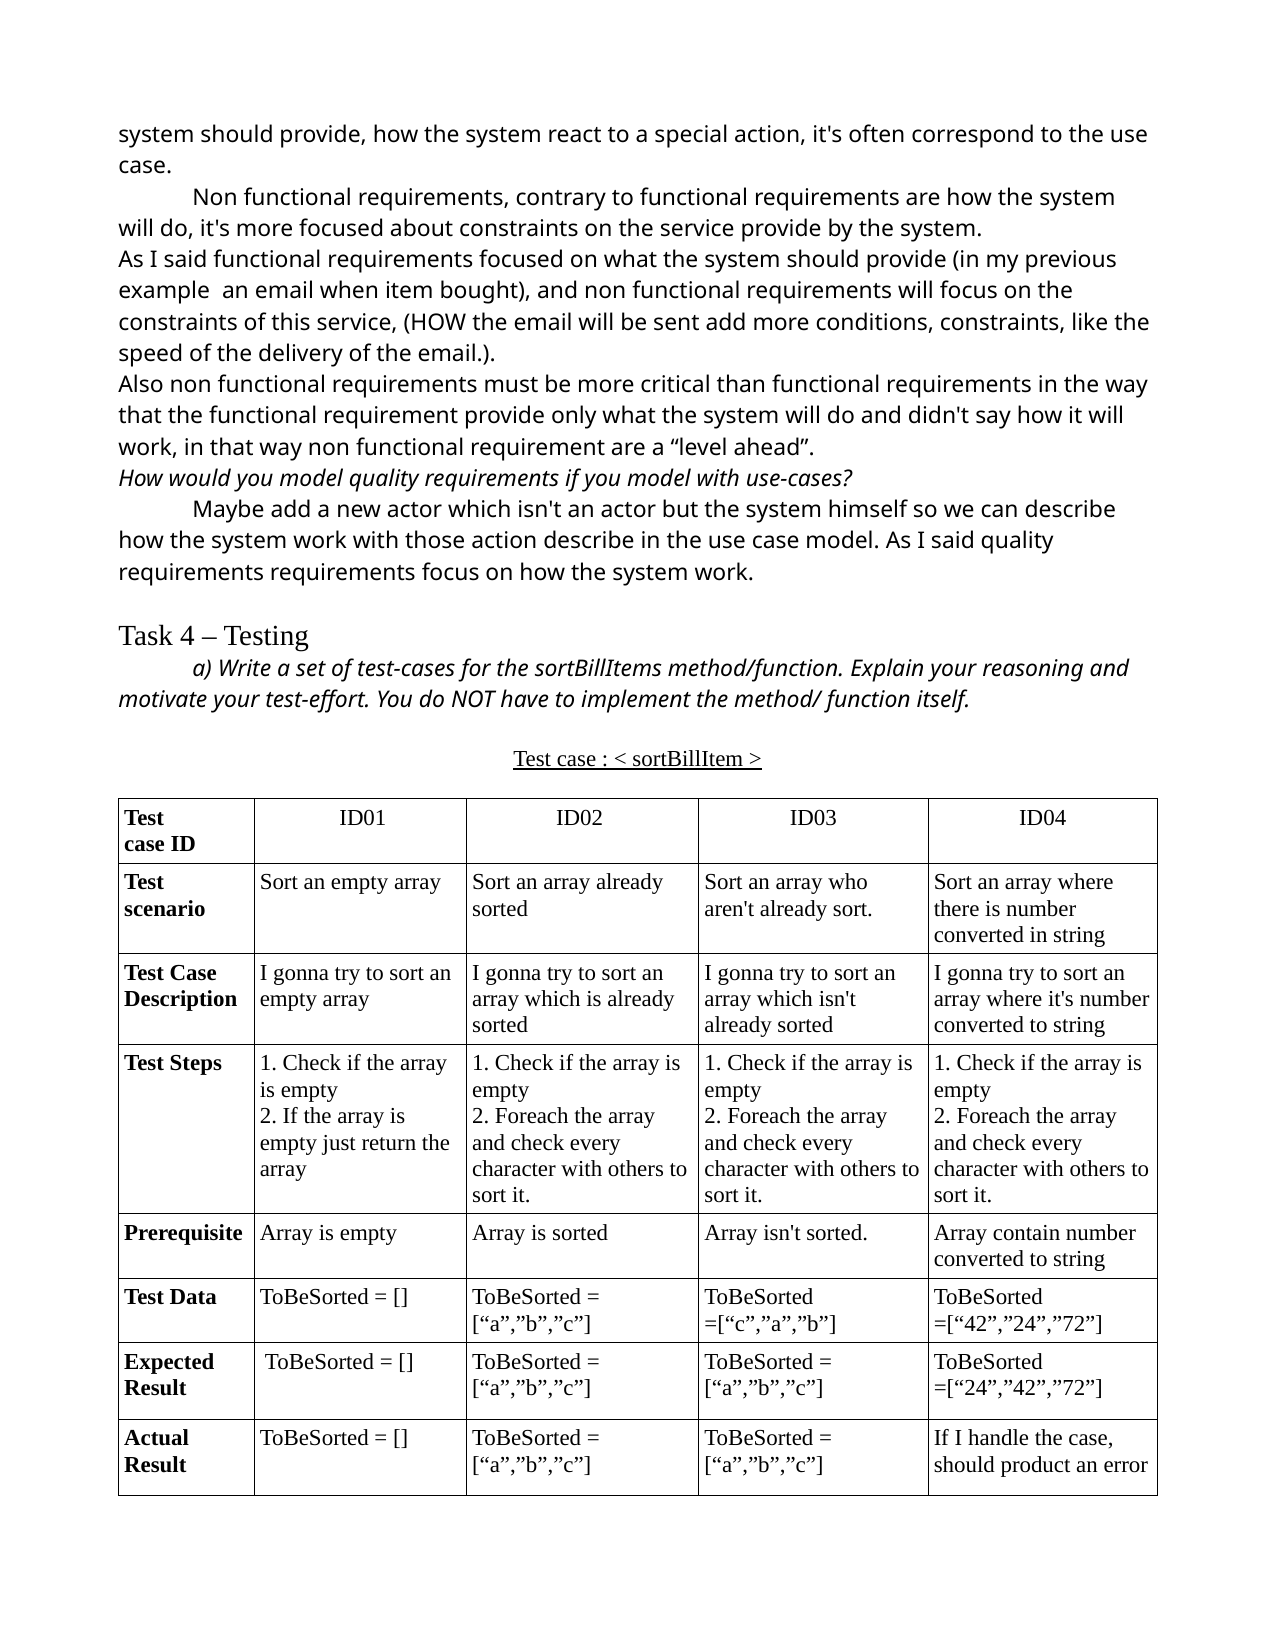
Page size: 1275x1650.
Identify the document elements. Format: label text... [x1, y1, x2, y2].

table_header Test case ID [119, 799, 254, 862]
text Maybe add a new actor which isn't an actor but the system himself so we can describe how the system work with those action describe in the use case model. As I said quality requirements requirements focus on how the system work. [118, 493, 1157, 587]
table_cell If I handle the case, should product an error [929, 1420, 1157, 1495]
table_cell ToBeSorted =[“c”,”a”,”b”] [699, 1279, 928, 1342]
text As I said functional requirements focused on what the system should provide (in my previous example an email when item bought), and non functional requirements will focus on the constraints of this service, (HOW the email will be sent add more conditions, constraints, like the speed of the delivery of the email.). [118, 243, 1157, 368]
table_cell ToBeSorted = [“a”,”b”,”c”] [467, 1420, 698, 1495]
table_cell I gonna try to sort an empty array [255, 954, 466, 1044]
text Task 4 – Testing [118, 618, 1157, 652]
table_cell I gonna try to sort an array where it's number converted to string [929, 954, 1157, 1044]
text Also non functional requirements must be more critical than functional requirements in the way that the functional requirement provide only what the system will do and didn't say how it will work, in that way non functional requirement are a “level ahead”. [118, 368, 1157, 462]
table_cell Array is sorted [467, 1214, 698, 1278]
table_header ID04 [929, 799, 1157, 862]
table_cell Test Data [119, 1279, 254, 1342]
table_cell Sort an array who aren't already sort. [699, 864, 928, 953]
table_cell 1. Check if the array is empty 2. Foreach the array and check every character with others to sort it. [467, 1045, 698, 1213]
table_cell I gonna try to sort an array which isn't already sorted [699, 954, 928, 1044]
table_header ID02 [467, 799, 698, 862]
text a) Write a set of test-cases for the sortBillItems method/function. Explain your reasoning and motivate your test-effort. You do NOT have to implement the method/ function itself. [118, 652, 1157, 714]
table_cell Sort an array where there is number converted in string [929, 864, 1157, 953]
text How would you model quality requirements if you model with use-cases? [118, 462, 1157, 493]
table_cell Actual Result [119, 1420, 254, 1495]
table_cell 1. Check if the array is empty 2. Foreach the array and check every character with others to sort it. [929, 1045, 1157, 1213]
table_cell Array contain number converted to string [929, 1214, 1157, 1278]
table_cell Test Case Description [119, 954, 254, 1044]
text Test case : < sortBillItem > [118, 745, 1157, 772]
table_cell 1. Check if the array is empty 2. Foreach the array and check every character with others to sort it. [699, 1045, 928, 1213]
table_cell ToBeSorted = [“a”,”b”,”c”] [699, 1343, 928, 1419]
table_cell ToBeSorted = [“a”,”b”,”c”] [467, 1343, 698, 1419]
table_cell Test Steps [119, 1045, 254, 1213]
table_cell ToBeSorted = [“a”,”b”,”c”] [467, 1279, 698, 1342]
table_cell Prerequisite [119, 1214, 254, 1278]
table_cell Array isn't sorted. [699, 1214, 928, 1278]
text system should provide, how the system react to a special action, it's often correspond to the use case. [118, 118, 1157, 181]
table_cell ToBeSorted = [“a”,”b”,”c”] [699, 1420, 928, 1495]
table_cell ToBeSorted = [] [255, 1343, 466, 1419]
table_cell ToBeSorted = [] [255, 1420, 466, 1495]
table_cell Sort an array already sorted [467, 864, 698, 953]
table_cell Test scenario [119, 864, 254, 953]
table_cell Array is empty [255, 1214, 466, 1278]
table_cell Expected Result [119, 1343, 254, 1419]
table_cell I gonna try to sort an array which is already sorted [467, 954, 698, 1044]
table_cell Sort an empty array [255, 864, 466, 953]
table_cell 1. Check if the array is empty 2. If the array is empty just return the array [255, 1045, 466, 1213]
table_header ID03 [699, 799, 928, 862]
table_cell ToBeSorted =[“42”,”24”,”72”] [929, 1279, 1157, 1342]
text Non functional requirements, contrary to functional requirements are how the system will do, it's more focused about constraints on the service provide by the system. [118, 181, 1157, 243]
table_cell ToBeSorted =[“24”,”42”,”72”] [929, 1343, 1157, 1419]
table_cell ToBeSorted = [] [255, 1279, 466, 1342]
table_header ID01 [255, 799, 466, 862]
